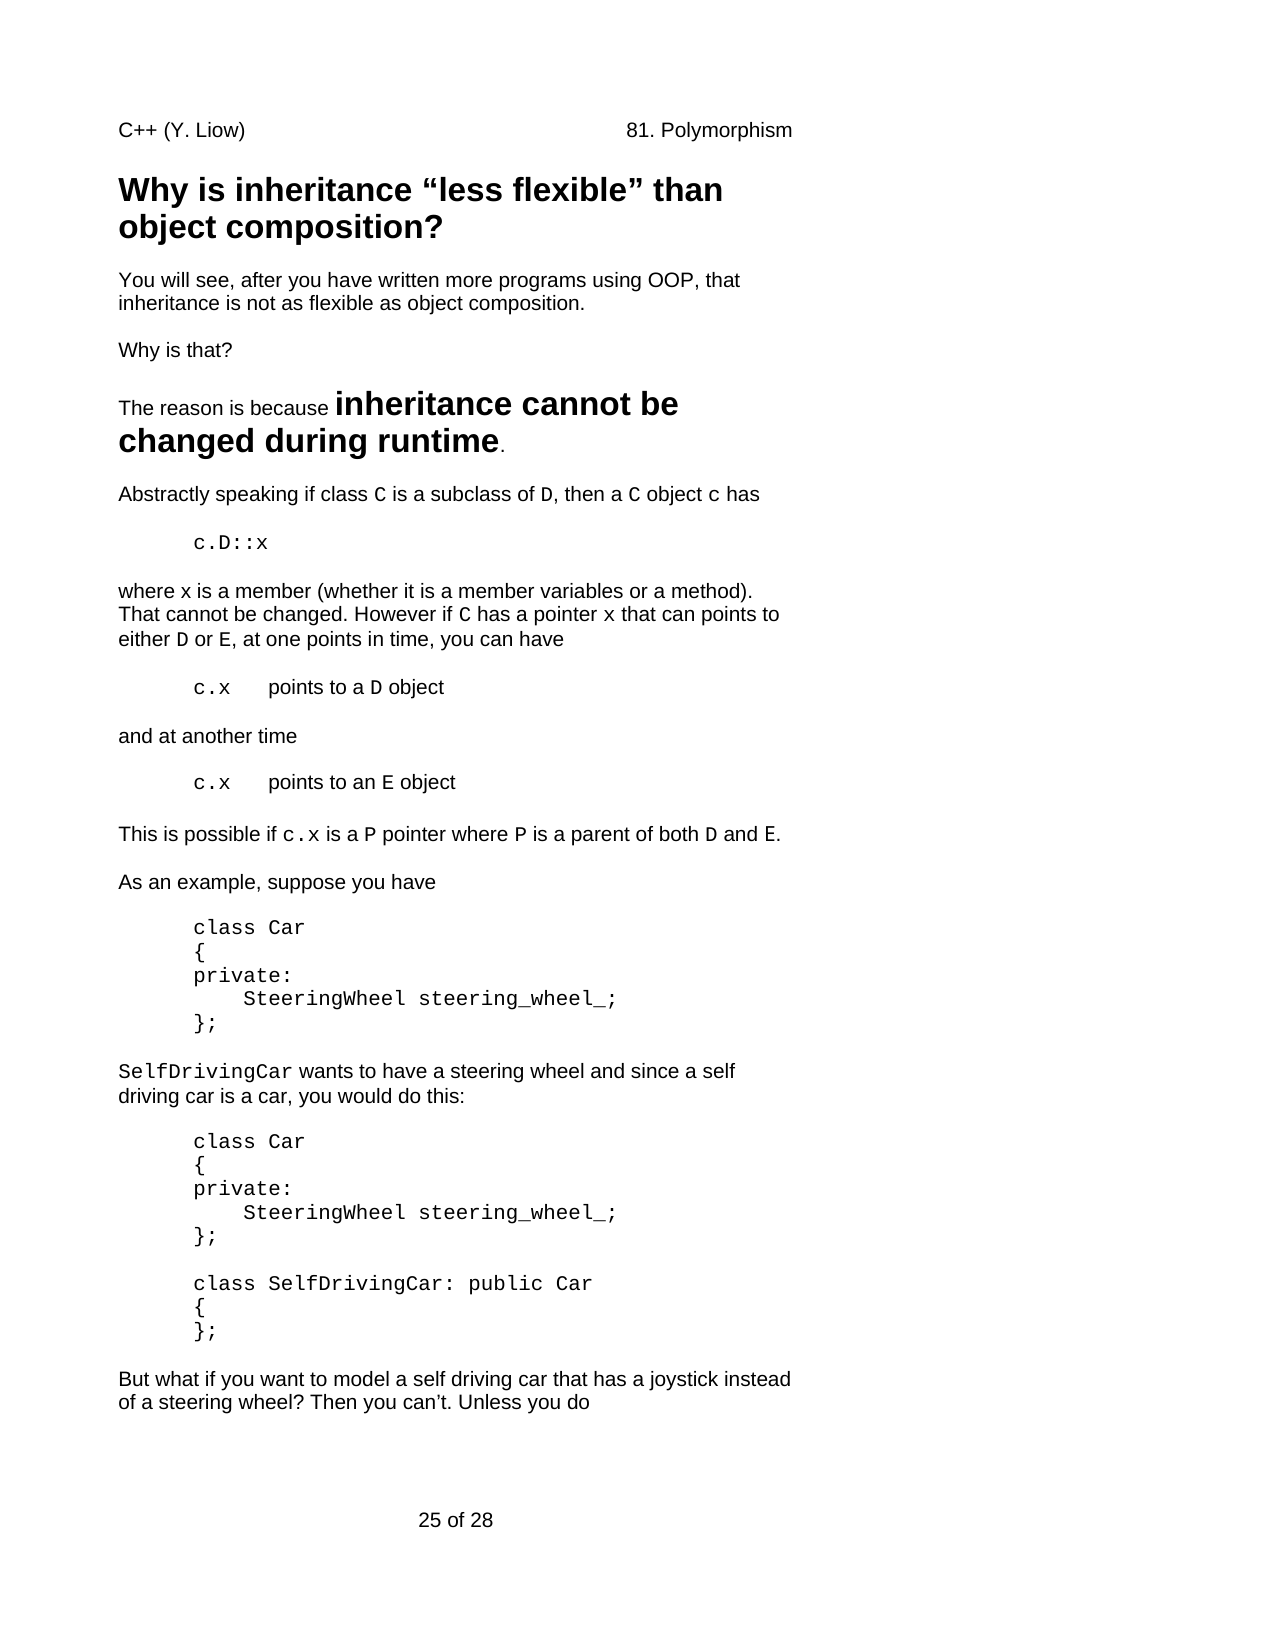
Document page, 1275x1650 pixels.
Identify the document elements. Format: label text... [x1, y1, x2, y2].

text { [118, 1154, 793, 1178]
text c.x points to a D object [118, 676, 793, 701]
text Why is inheritance “less flexible” than object composition? [118, 171, 793, 245]
text c.x points to an E object [118, 771, 793, 796]
text }; [118, 1012, 793, 1036]
text }; [118, 1225, 793, 1249]
text where x is a member (whether it is a member variables or a method). That cannot be changed. However if C has a pointer x that can points to either D or E, at one points in time, you can have [118, 579, 793, 653]
text SelfDrivingCar wants to have a steering wheel and since a self driving car is a car, you would do this: [118, 1059, 793, 1107]
text SteeringWheel steering_wheel_; [118, 1202, 793, 1225]
text Why is that? [118, 338, 793, 362]
text }; [118, 1320, 793, 1343]
text This is possible if c.x is a P pointer where P is a parent of both D and E. [118, 819, 793, 848]
text Abstractly speaking if class C is a subclass of D, then a C object c has [118, 483, 793, 508]
text As an example, suppose you have [118, 871, 793, 894]
text class SelfDrivingCar: public Car [118, 1273, 793, 1296]
text c.D::x [118, 531, 793, 556]
text class Car [118, 1131, 793, 1154]
text { [118, 941, 793, 964]
text The reason is because inheritance cannot be changed during runtime. [118, 385, 793, 459]
text But what if you want to model a self driving car that has a joystick instead of a steering wheel? Then you can’t. Unless you do [118, 1367, 793, 1414]
text You will see, after you have written more programs using OOP, that inheritance is not as flexible as object composition. [118, 269, 793, 315]
text SteeringWheel steering_wheel_; [118, 988, 793, 1012]
text { [118, 1296, 793, 1320]
text and at another time [118, 724, 793, 747]
text private: [118, 1178, 793, 1202]
text class Car [118, 917, 793, 941]
text private: [118, 964, 793, 988]
